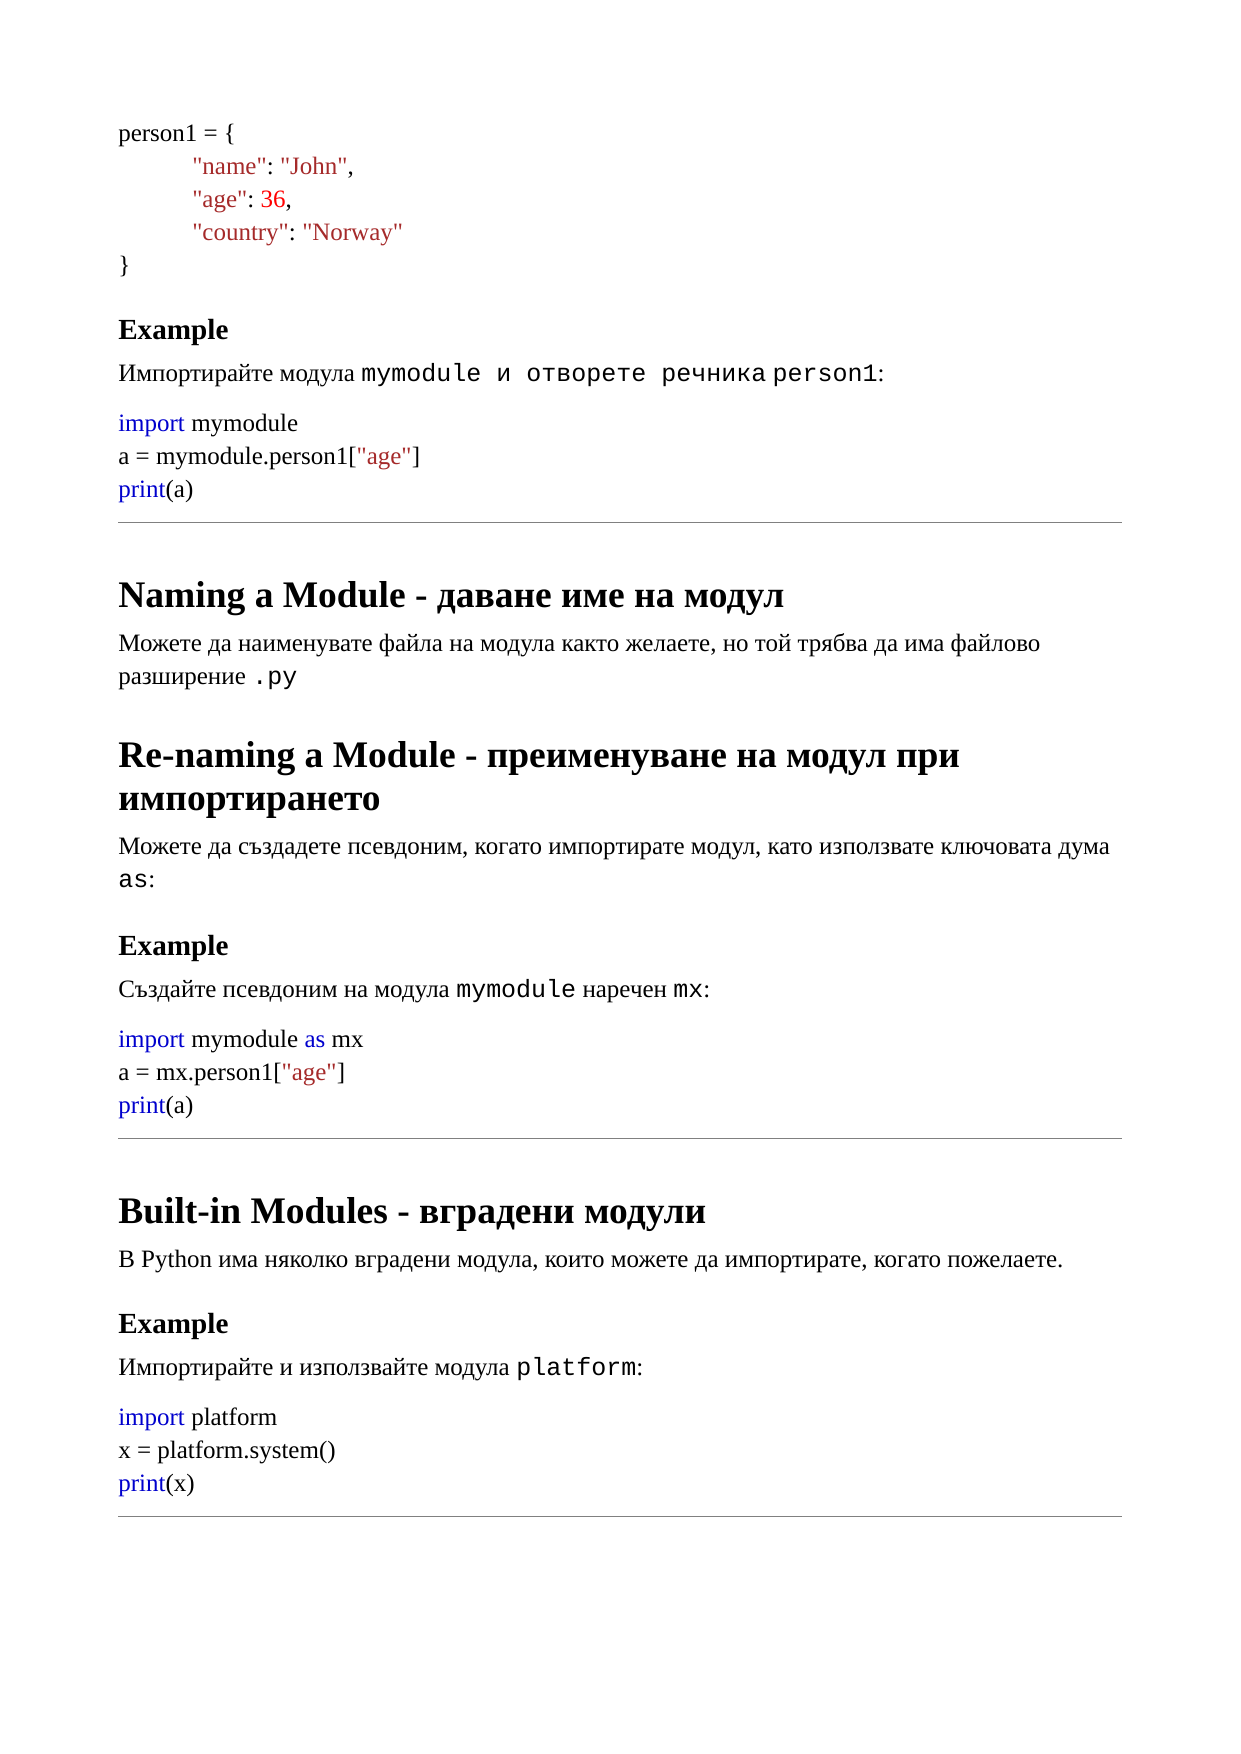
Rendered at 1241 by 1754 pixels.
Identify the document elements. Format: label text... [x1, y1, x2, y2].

subtitle Naming a Module - даване име на модул [118, 573, 1122, 616]
text Можете да създадете псевдоним, когато импортирате модул, като използвате ключовата дума as: [118, 831, 1122, 895]
subtitle Re-naming a Module - преименуване на модул при импортирането [118, 732, 1122, 818]
text Създайте псевдоним на модула mymodule наречен mx: [118, 974, 1122, 1005]
text person1 = { "name": "John", "age": 36, "country": "Norway" } [118, 118, 1122, 279]
text Импортирайте и използвайте модула platform: [118, 1352, 1122, 1383]
text В Python има няколко вградени модула, които можете да импортирате, когато пожелаете. [118, 1244, 1122, 1273]
text Можете да наименувате файла на модула както желаете, но той трябва да има файлово разширение .py [118, 628, 1122, 692]
subtitle Example [118, 928, 1122, 962]
text Импортирайте модула mymodule и отворете речника person1: [118, 358, 1122, 389]
text import platform x = platform.system() print(x) [118, 1402, 1122, 1497]
subtitle Example [118, 1306, 1122, 1340]
text import mymodule as mx a = mx.person1["age"] print(a) [118, 1024, 1122, 1119]
subtitle Built-in Modules - вградени модули [118, 1189, 1122, 1232]
subtitle Example [118, 312, 1122, 346]
text import mymodule a = mymodule.person1["age"] print(a) [118, 408, 1122, 503]
